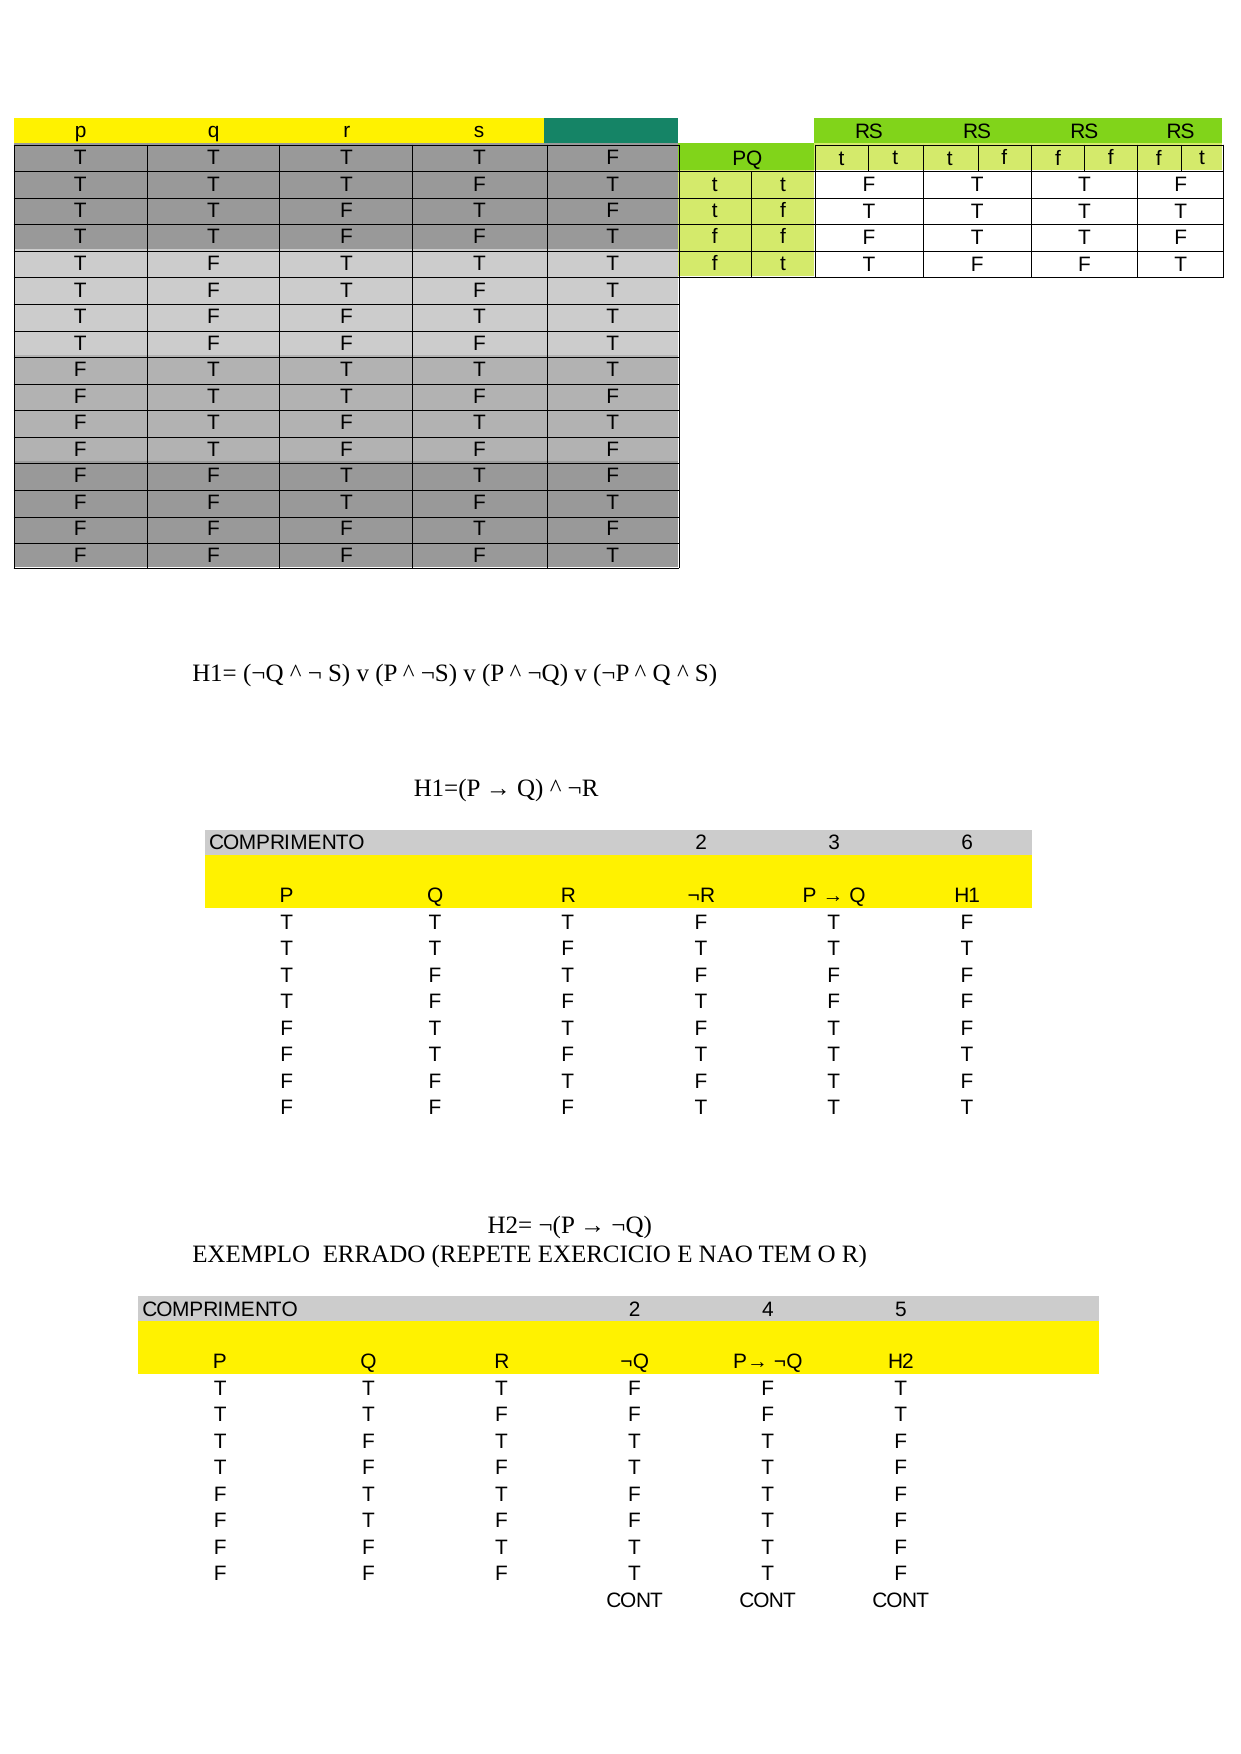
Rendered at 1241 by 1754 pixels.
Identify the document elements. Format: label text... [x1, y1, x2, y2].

text EXEMPLO ERRADO (REPETE EXERCICIO E NAO TEM O R) [118, 1239, 1122, 1267]
text H2= ¬(P → ¬Q) [118, 1210, 1122, 1239]
text H1=(P → Q) ^ ¬R [118, 773, 1122, 801]
text H1= (¬Q ^ ¬ S) v (P ^ ¬S) v (P ^ ¬Q) v (¬P ^ Q ^ S) [118, 658, 1122, 686]
